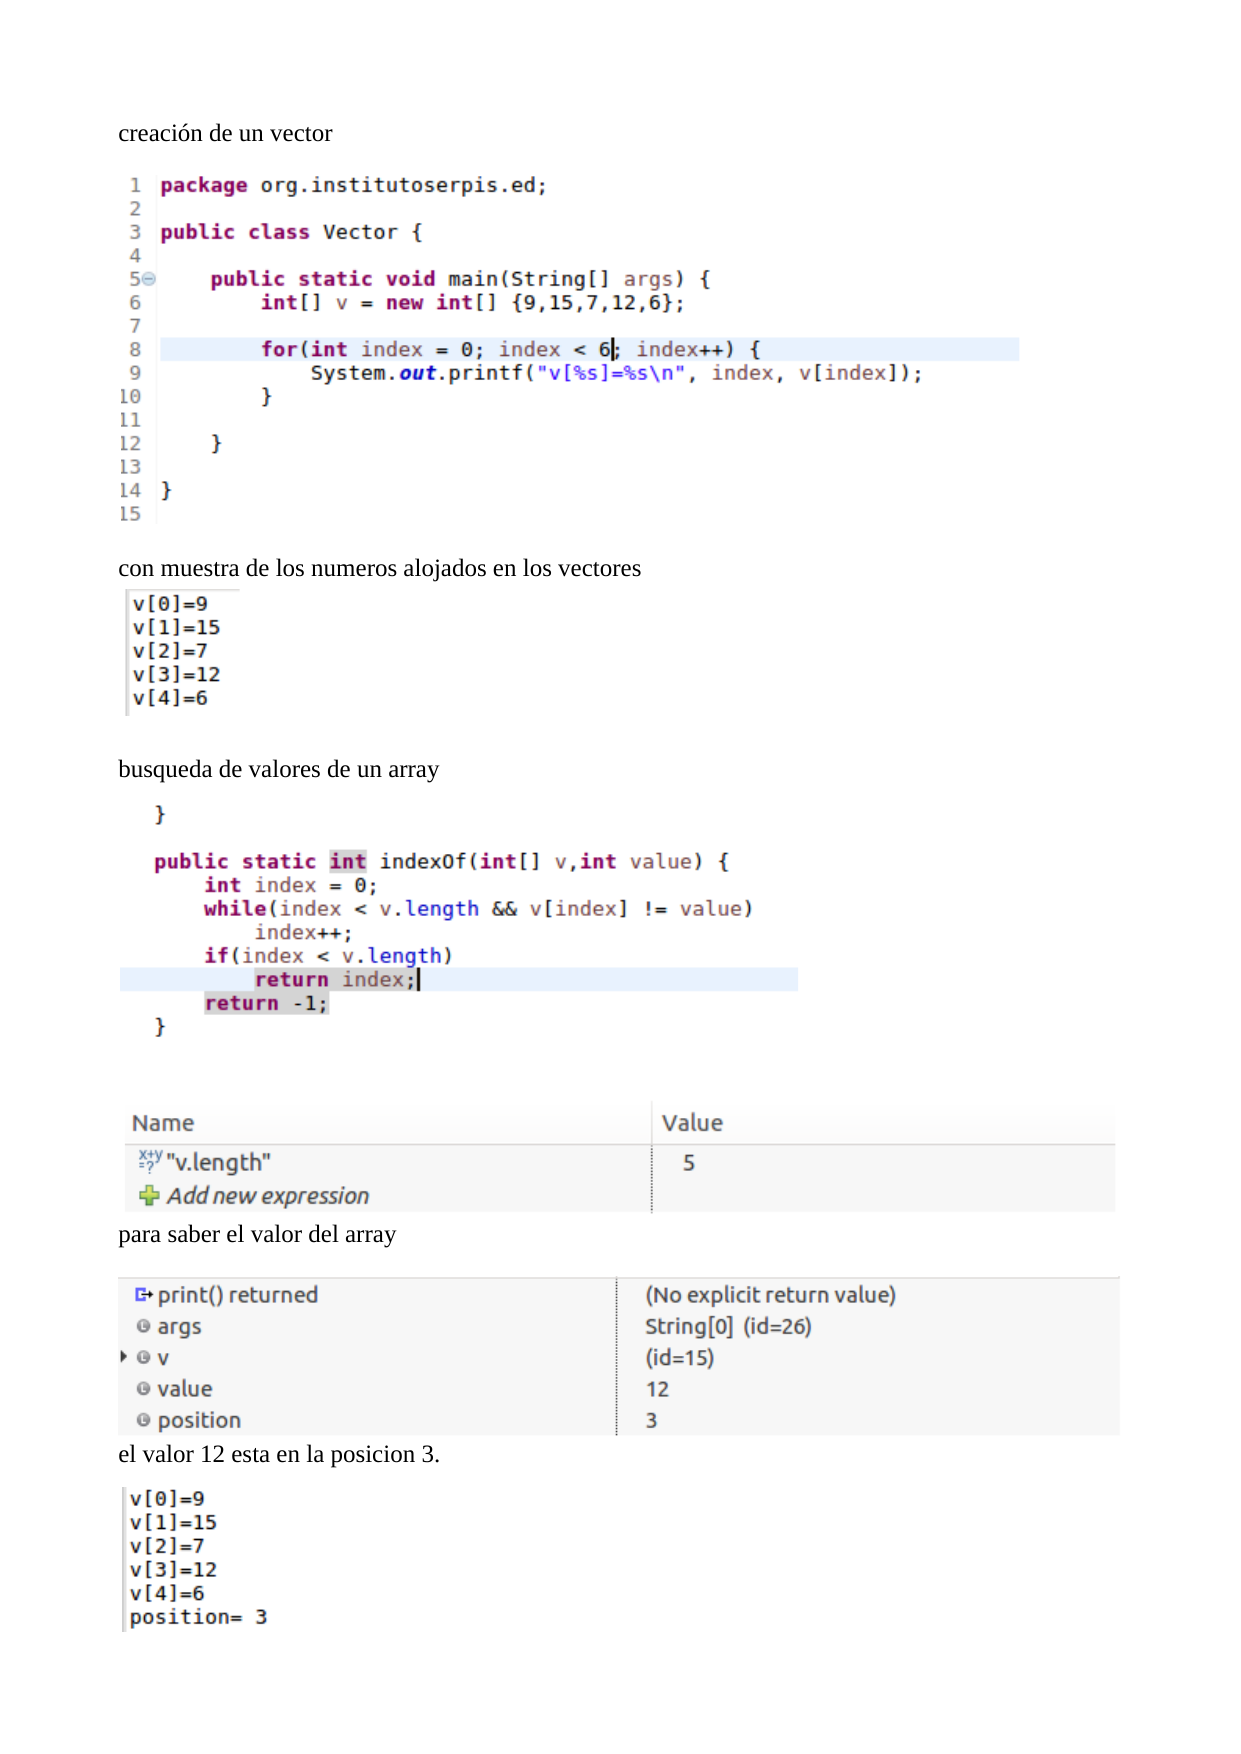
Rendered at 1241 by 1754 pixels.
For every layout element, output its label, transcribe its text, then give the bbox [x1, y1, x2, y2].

picture [122, 1487, 290, 1632]
picture [121, 175, 1020, 524]
text para saber el valor del array [118, 1099, 1122, 1248]
text con muestra de los numeros alojados en los vectores [118, 553, 1122, 582]
text creación de un vector [118, 118, 1122, 147]
picture [118, 1276, 1123, 1440]
picture [120, 799, 799, 1059]
text el valor 12 esta en la posicion 3. [118, 1440, 1122, 1468]
picture [124, 1099, 1116, 1220]
text busqueda de valores de un array [118, 754, 1122, 783]
picture [125, 589, 240, 716]
